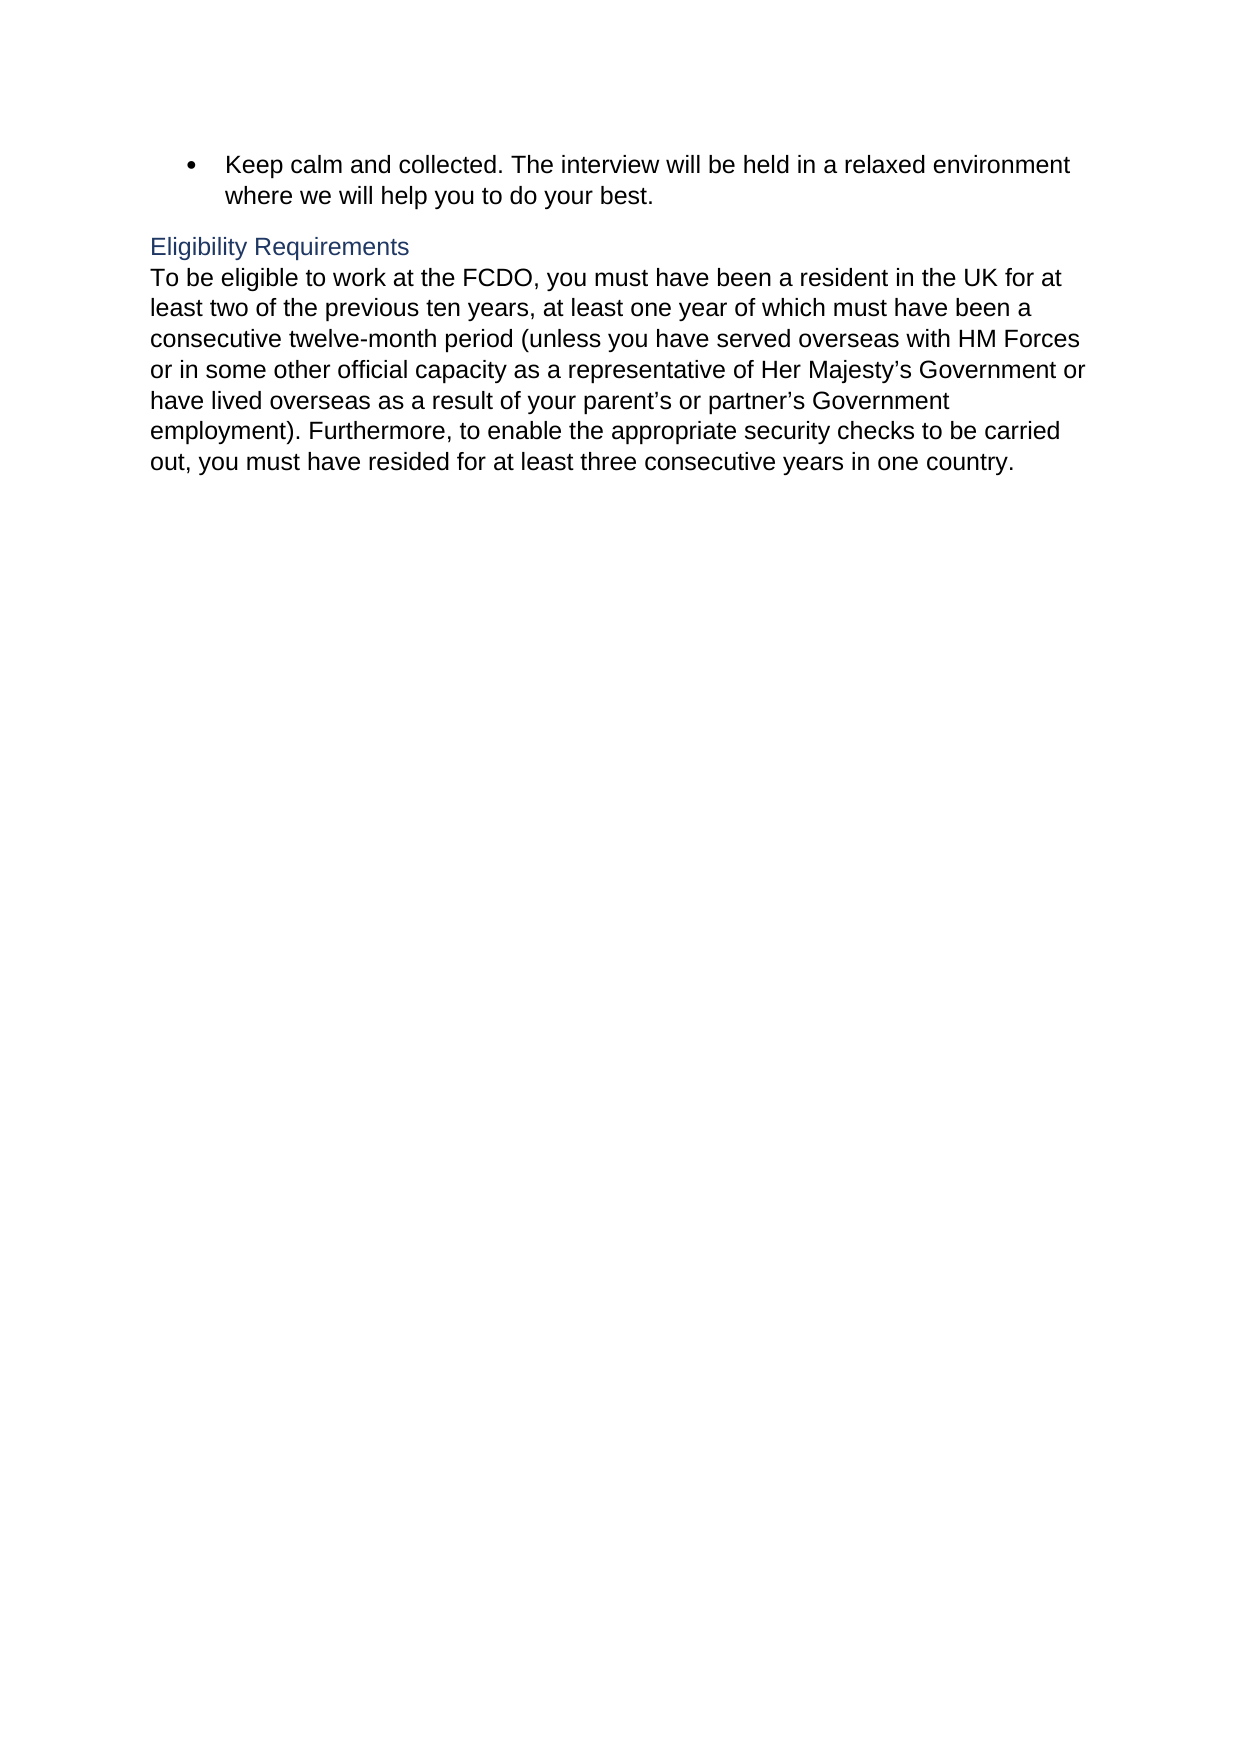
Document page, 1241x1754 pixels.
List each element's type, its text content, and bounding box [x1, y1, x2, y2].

subtitle Eligibility Requirements [150, 232, 1090, 261]
text To be eligible to work at the FCDO, you must have been a resident in the UK for at least two of the previous ten years, at least one year of which must have been a consecutive twelve-month period (unless you have served overseas with HM Forces or in some other official capacity as a representative of Her Majesty’s Government or have lived overseas as a result of your parent’s or partner’s Government employment). Furthermore, to enable the appropriate security checks to be carried out, you must have resided for at least three consecutive years in one country. [150, 263, 1090, 476]
list Keep calm and collected. The interview will be held in a relaxed environment where we will help you to do your best. [187, 150, 1090, 209]
